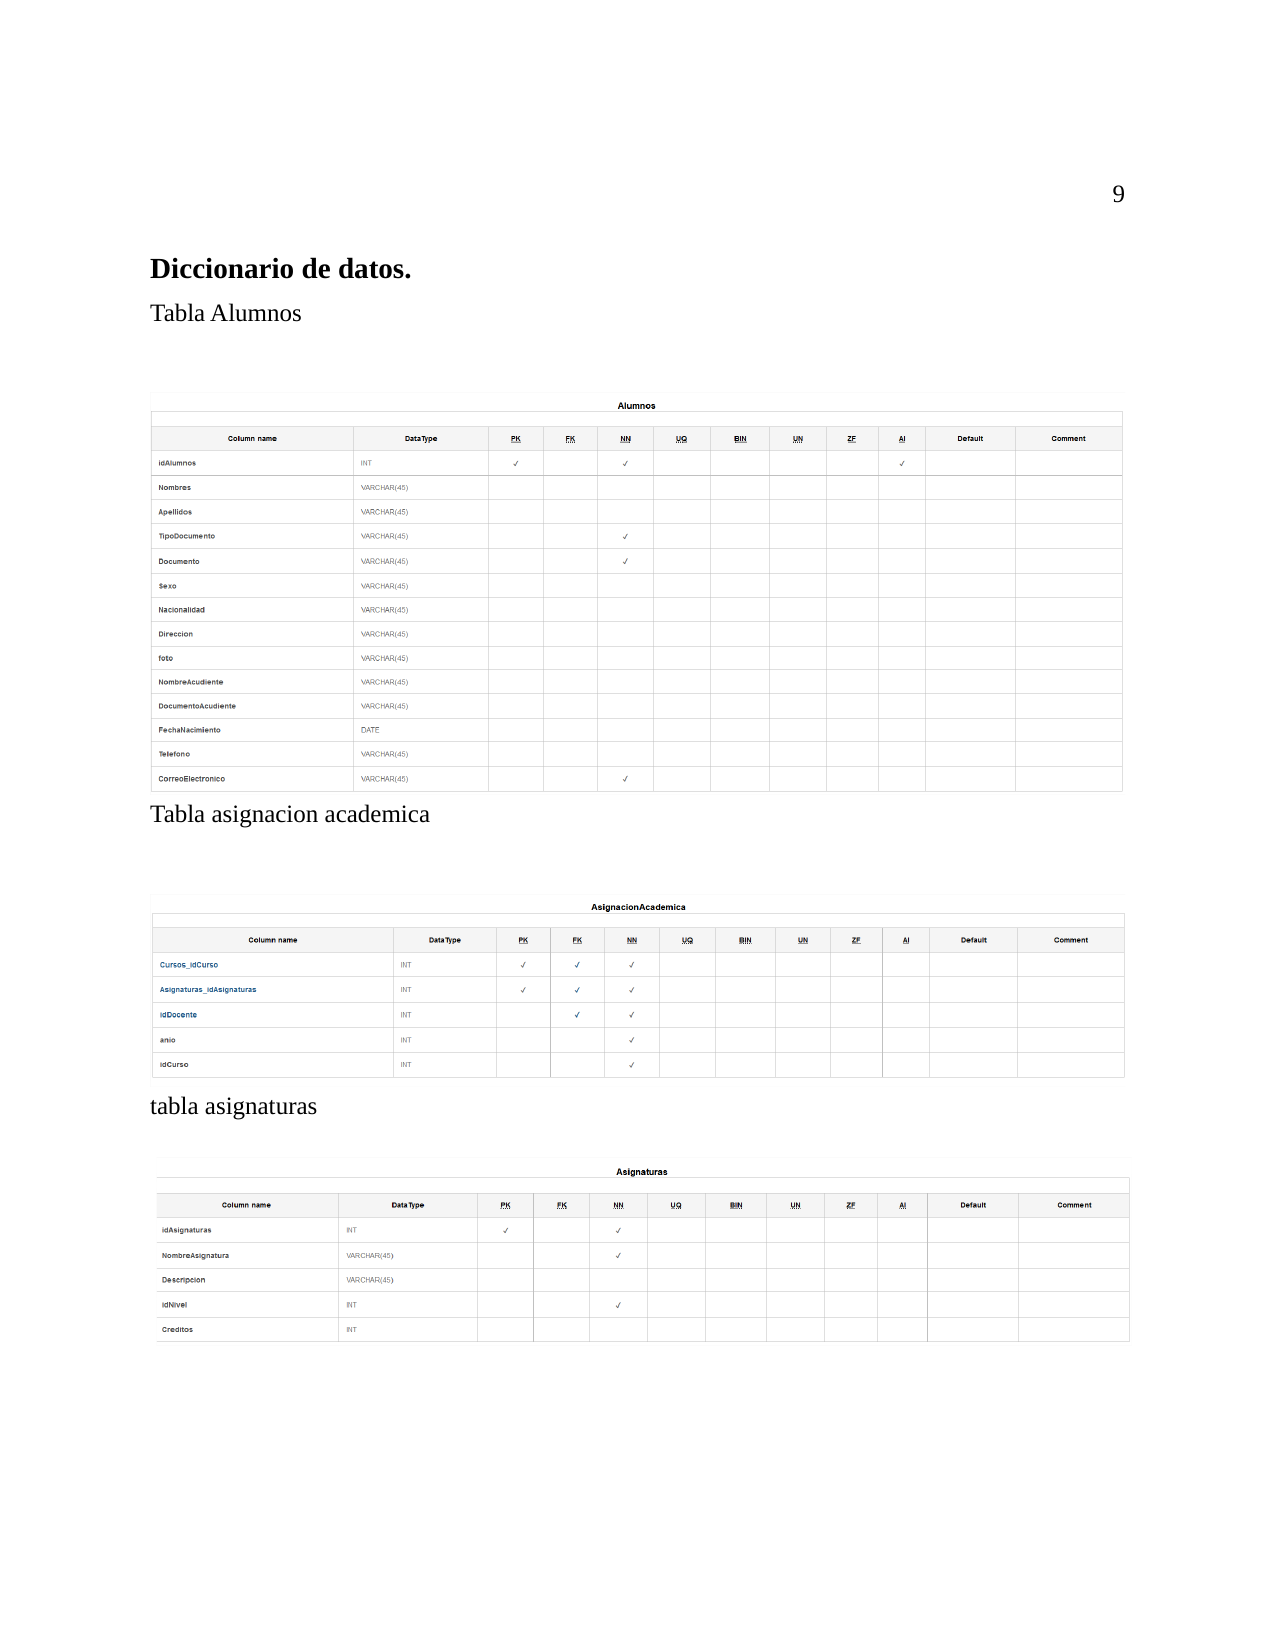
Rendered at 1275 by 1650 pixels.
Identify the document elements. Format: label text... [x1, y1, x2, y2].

text Tabla asignacion academica [150, 795, 1125, 828]
picture [156, 1157, 1132, 1346]
picture [150, 392, 1125, 795]
text tabla asignaturas [150, 1087, 1125, 1120]
text Tabla Alumnos [150, 298, 1125, 326]
subtitle Diccionario de datos. [150, 252, 1125, 285]
picture [150, 894, 1125, 1087]
